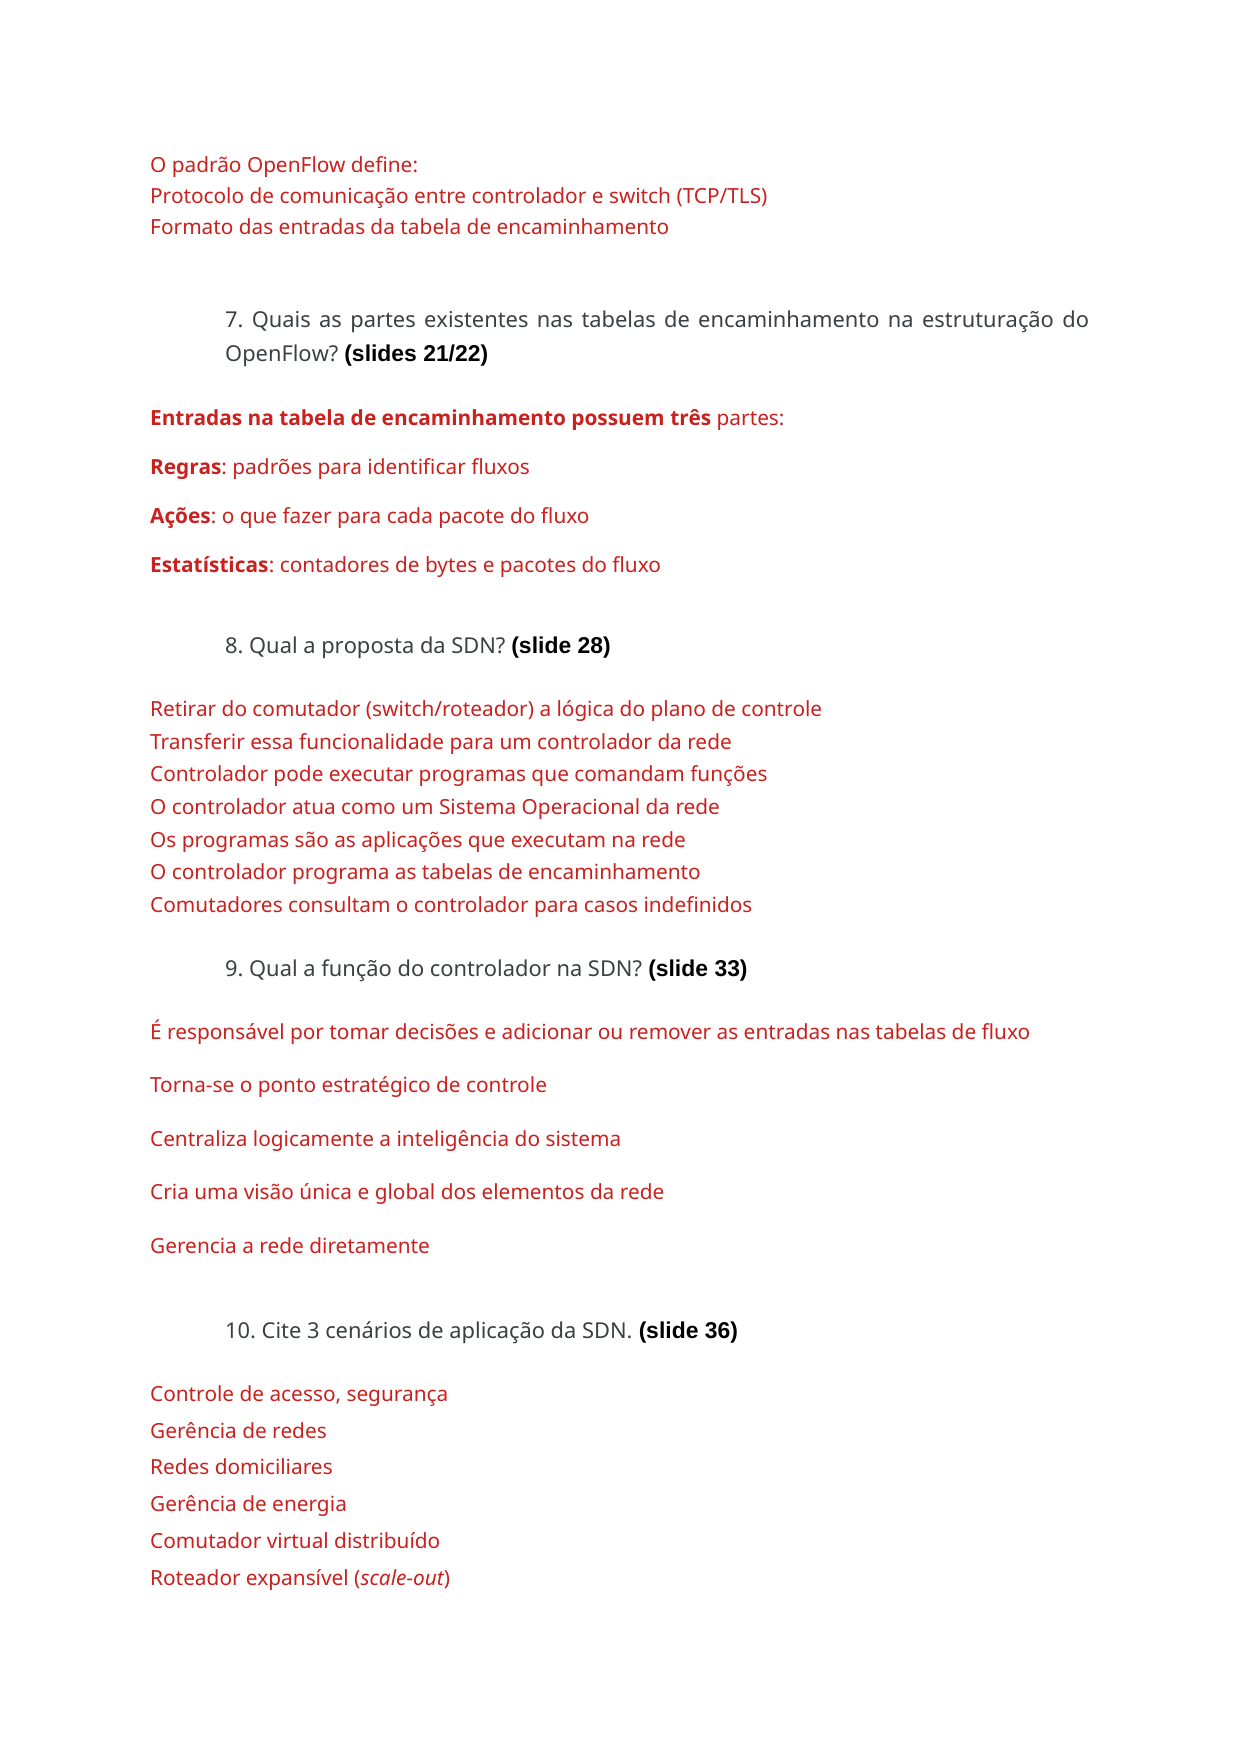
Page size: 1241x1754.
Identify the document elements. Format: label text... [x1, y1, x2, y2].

title Comutadores consultam o controlador para casos indefinidos [150, 890, 1090, 918]
title É responsável por tomar decisões e adicionar ou remover as entradas nas tabelas de fluxo [150, 1017, 1090, 1046]
title Centraliza logicamente a inteligência do sistema [150, 1124, 1090, 1152]
title Ações: o que fazer para cada pacote do fluxo [150, 501, 1090, 530]
title Os programas são as aplicações que executam na rede [150, 825, 1090, 853]
title Cria uma visão única e global dos elementos da rede [150, 1177, 1090, 1206]
title Controlador pode executar programas que comandam funções [150, 759, 1090, 788]
title Comutador virtual distribuído [150, 1526, 1090, 1554]
title Torna-se o ponto estratégico de controle [150, 1071, 1090, 1099]
title O padrão OpenFlow define: [150, 150, 1090, 178]
title Formato das entradas da tabela de encaminhamento [150, 212, 1090, 241]
title O controlador programa as tabelas de encaminhamento [150, 857, 1090, 886]
title Protocolo de comunicação entre controlador e switch (TCP/TLS) [150, 181, 1090, 210]
title Transferir essa funcionalidade para um controlador da rede [150, 727, 1090, 755]
title Retirar do comutador (switch/roteador) a lógica do plano de controle [150, 694, 1090, 723]
title Gerência de energia [150, 1489, 1090, 1518]
text 9. Qual a função do controlador na SDN? (slide 33) [225, 953, 1090, 983]
title Roteador expansível (scale-out) [150, 1563, 1090, 1591]
title Regras: padrões para identificar fluxos [150, 452, 1090, 480]
text 10. Cite 3 cenários de aplicação da SDN. (slide 36) [225, 1314, 1090, 1344]
title Estatísticas: contadores de bytes e pacotes do fluxo [150, 551, 1090, 579]
title Controle de acesso, segurança [150, 1379, 1090, 1407]
text 8. Qual a proposta da SDN? (slide 28) [225, 630, 1090, 660]
title O controlador atua como um Sistema Operacional da rede [150, 792, 1090, 821]
title Gerencia a rede diretamente [150, 1231, 1090, 1259]
text 7. Quais as partes existentes nas tabelas de encaminhamento na estruturação do OpenFlow? (slides 21/22) [225, 304, 1090, 368]
title Entradas na tabela de encaminhamento possuem três partes: [150, 403, 1090, 431]
title Redes domiciliares [150, 1452, 1090, 1481]
title Gerência de redes [150, 1416, 1090, 1444]
